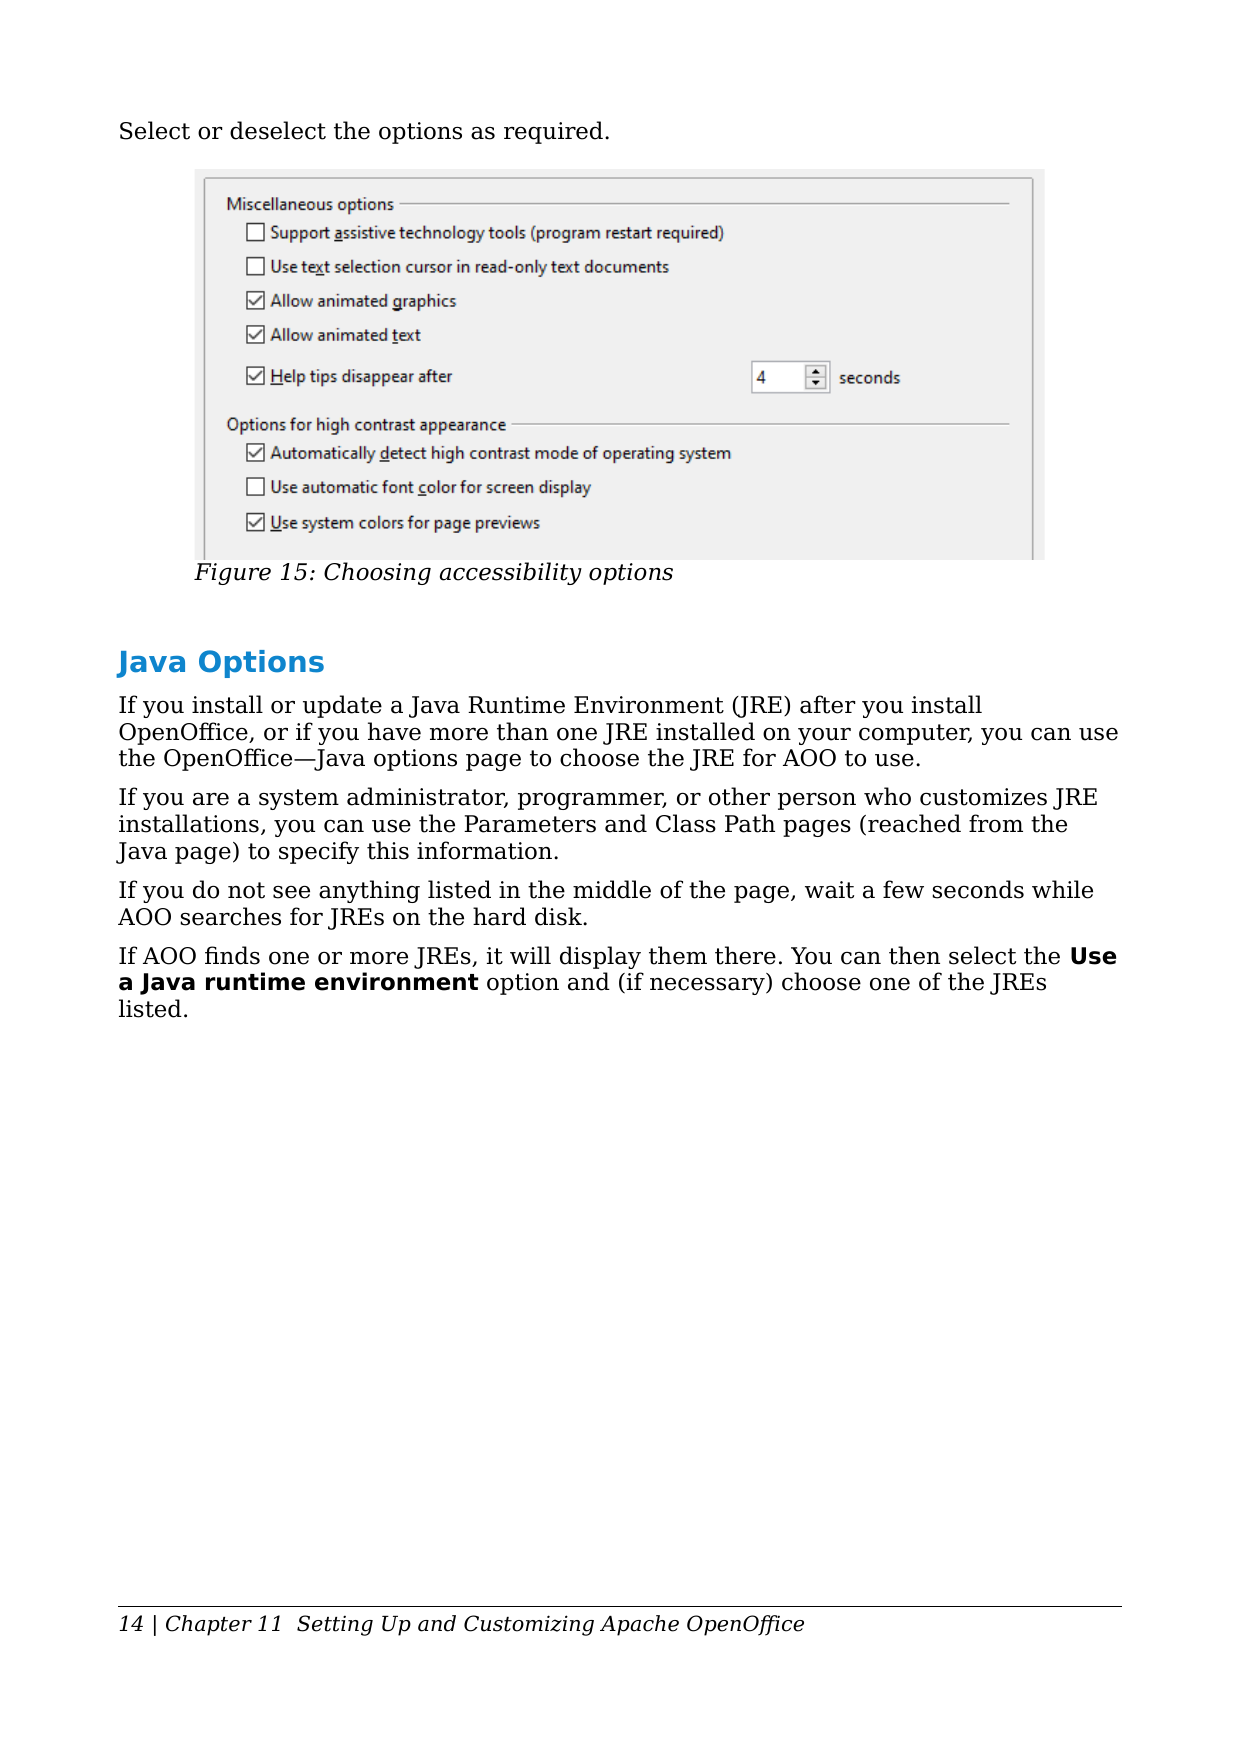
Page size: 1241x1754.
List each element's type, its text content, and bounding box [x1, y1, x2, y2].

text Select or deselect the options as required. [118, 118, 1122, 145]
subtitle Java Options [118, 646, 1122, 680]
picture [194, 169, 1045, 560]
text Figure 15: Choosing accessibility options [194, 560, 1038, 586]
text If you are a system administrator, programmer, or other person who customizes JRE installations, you can use the Parameters and Class Path pages (reached from the Java page) to specify this information. [118, 784, 1122, 864]
text If you do not see anything listed in the middle of the page, wait a few seconds while AOO searches for JREs on the hard disk. [118, 877, 1122, 930]
text If you install or update a Java Runtime Environment (JRE) after you install OpenOffice, or if you have more than one JRE installed on your computer, you can use the OpenOffice—Java options page to choose the JRE for AOO to use. [118, 692, 1122, 772]
text If AOO finds one or more JREs, it will display them there. You can then select the Use a Java runtime environment option and (if necessary) choose one of the JREs listed. [118, 943, 1122, 1023]
